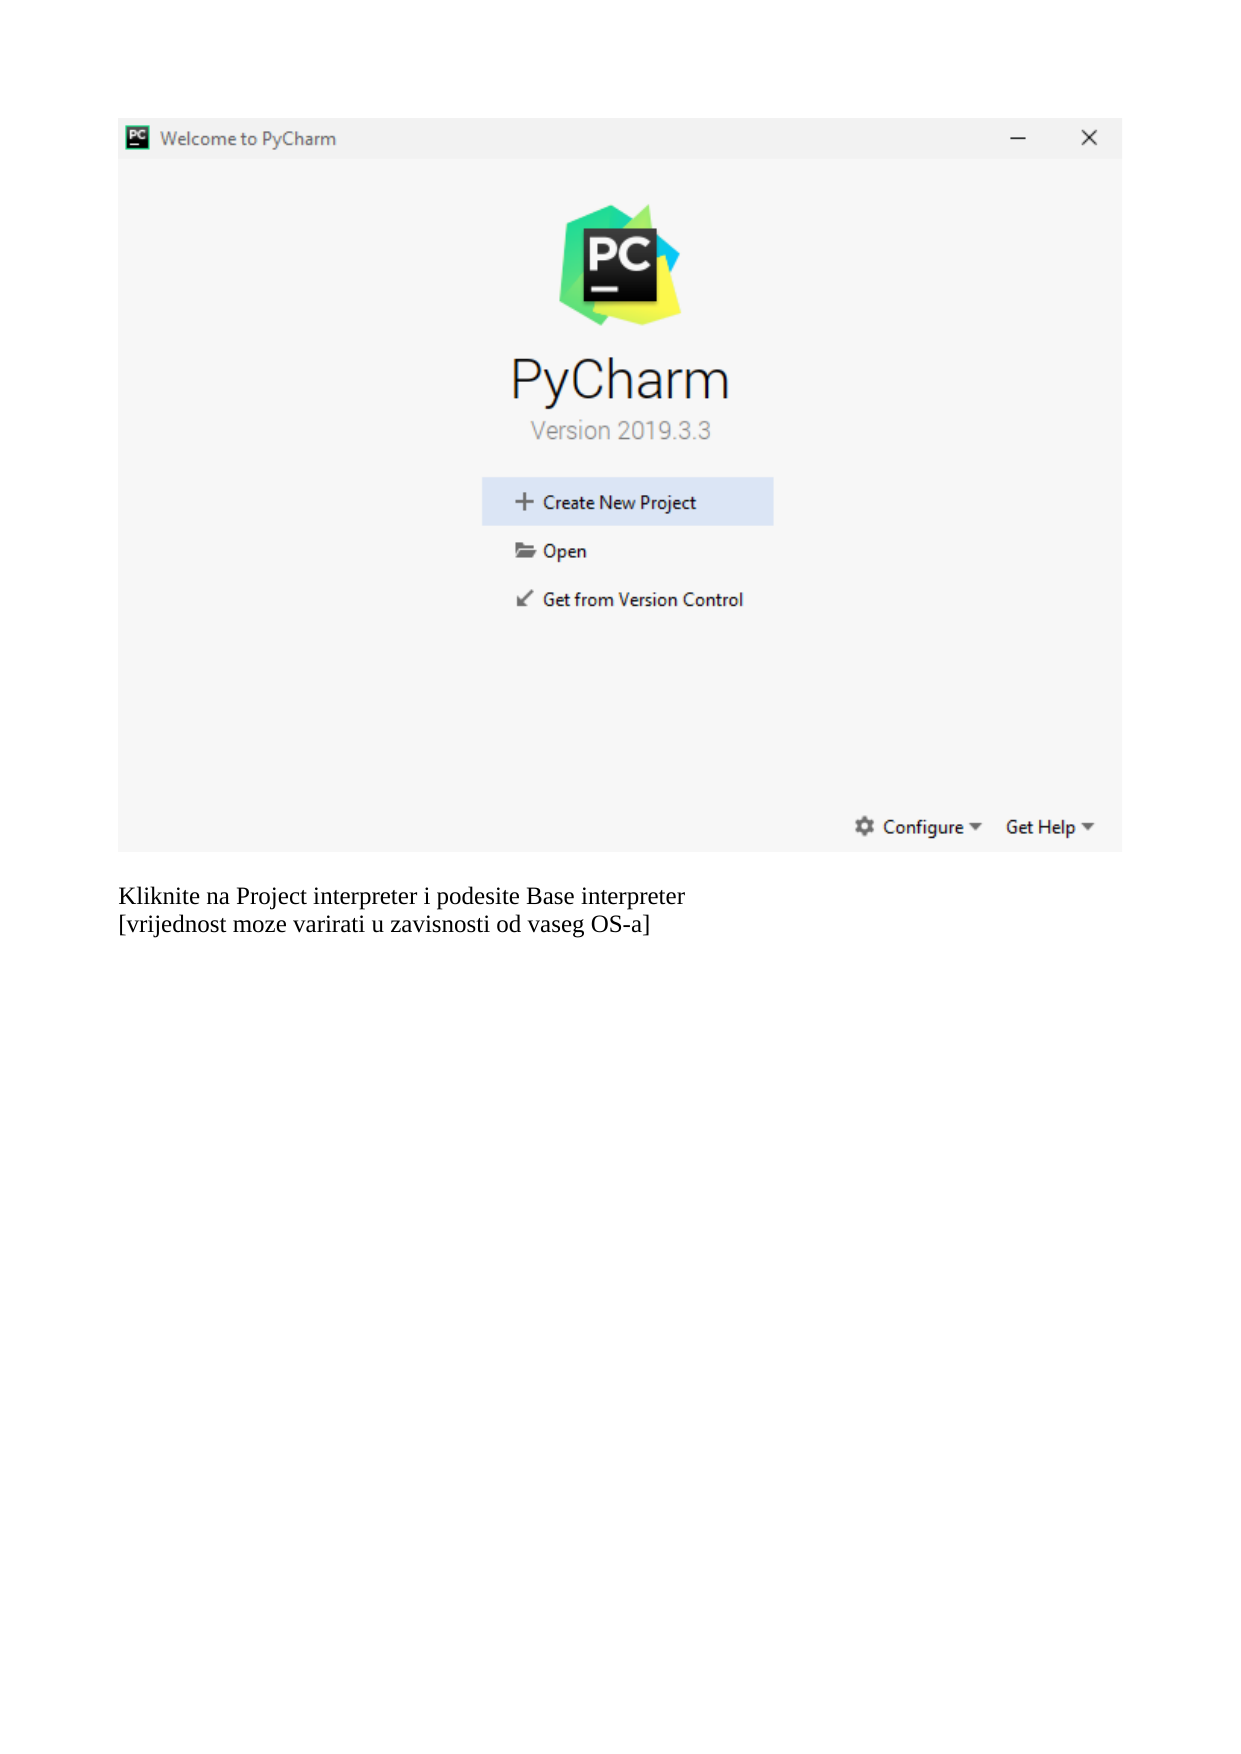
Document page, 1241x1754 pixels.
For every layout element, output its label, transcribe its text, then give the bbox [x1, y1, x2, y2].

picture [118, 118, 1123, 852]
text Kliknite na Project interpreter i podesite Base interpreter [118, 881, 1122, 909]
text [vrijednost moze varirati u zavisnosti od vaseg OS-a] [118, 909, 1122, 938]
